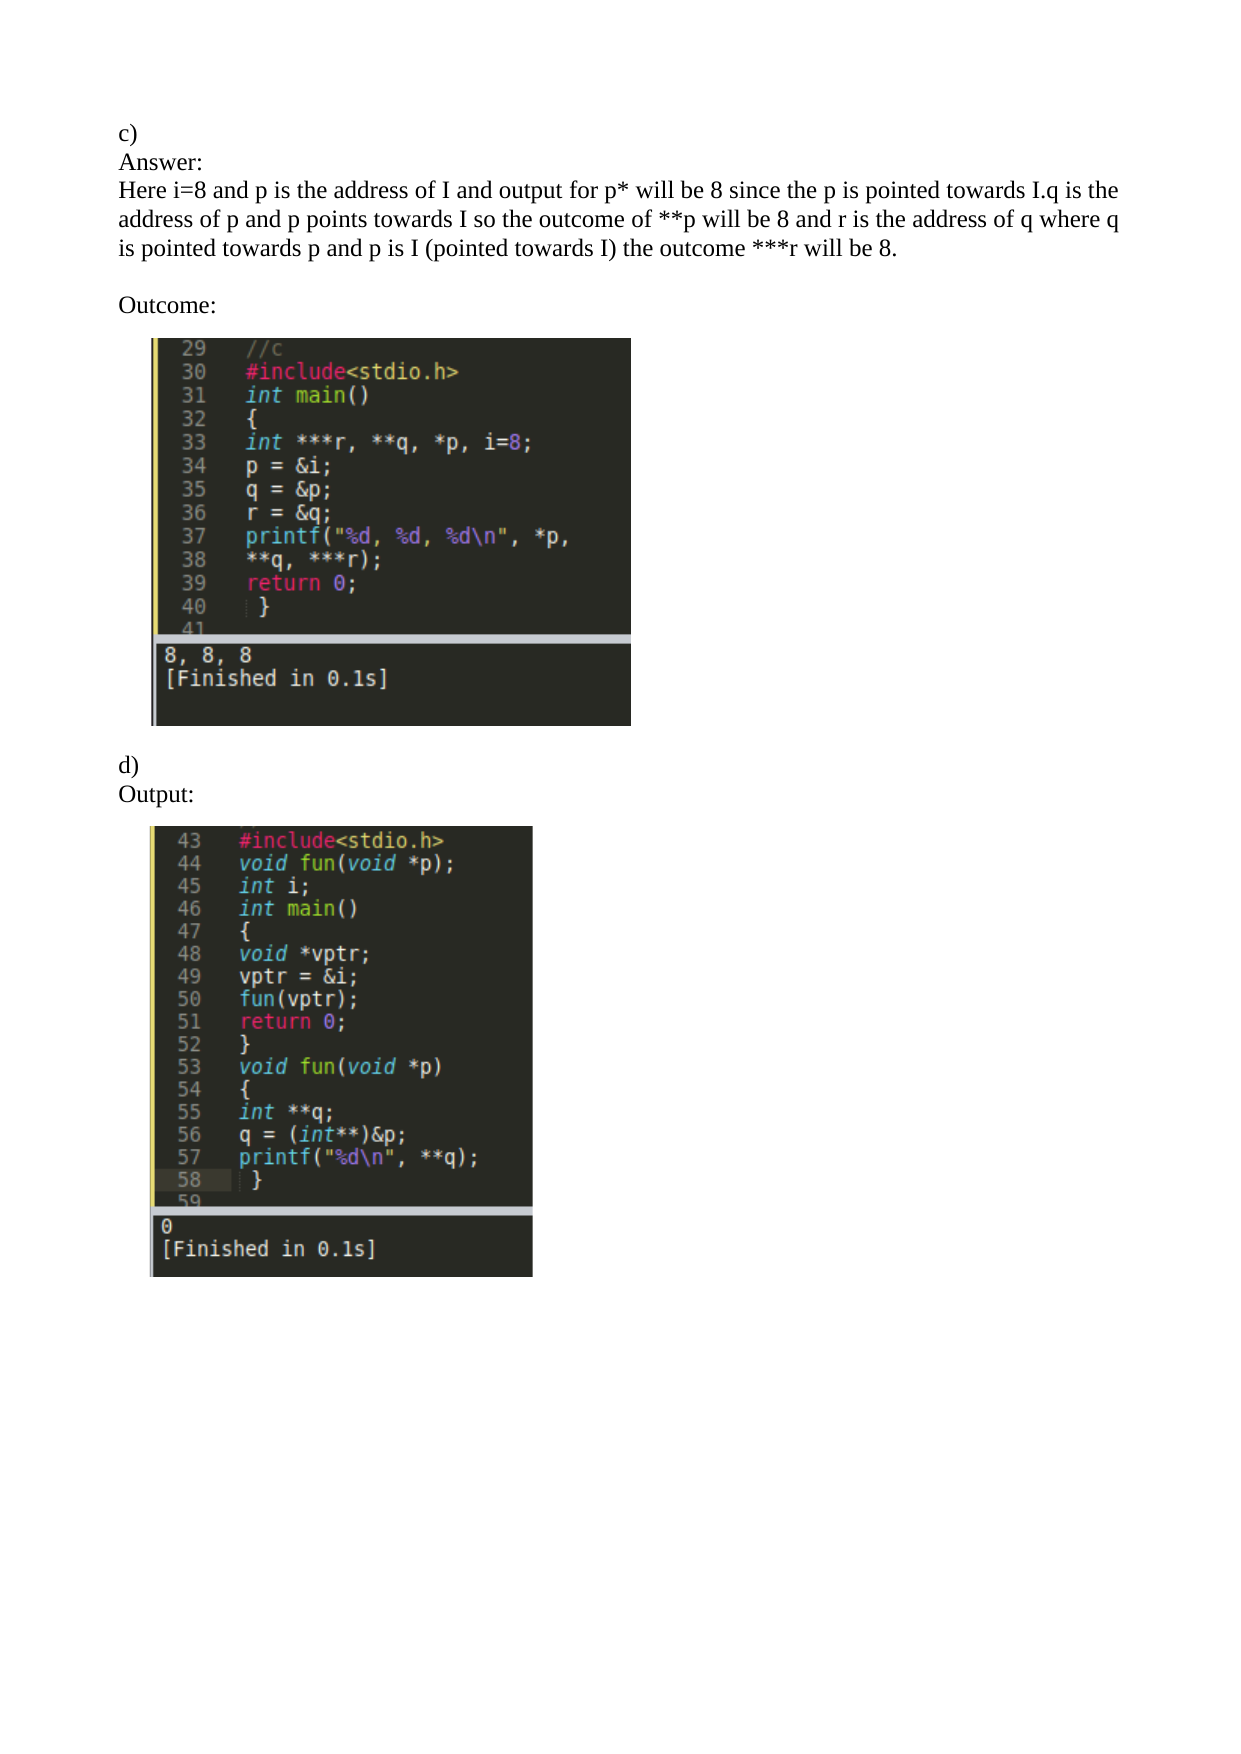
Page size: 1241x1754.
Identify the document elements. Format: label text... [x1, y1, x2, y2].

text c) [118, 118, 1122, 147]
text Outcome: [118, 291, 1122, 319]
text d) [118, 751, 1122, 779]
picture [151, 338, 210, 726]
text Output: [118, 779, 1122, 808]
picture [149, 826, 193, 1277]
text Here i=8 and p is the address of I and output for p* will be 8 since the p is pointed towards I.q is the address of p and p points towards I so the outcome of **p will be 8 and r is the address of q where q is pointed towards p and p is I (pointed towards I) the outcome ***r will be 8. [118, 176, 1122, 262]
text Answer: [118, 147, 1122, 176]
